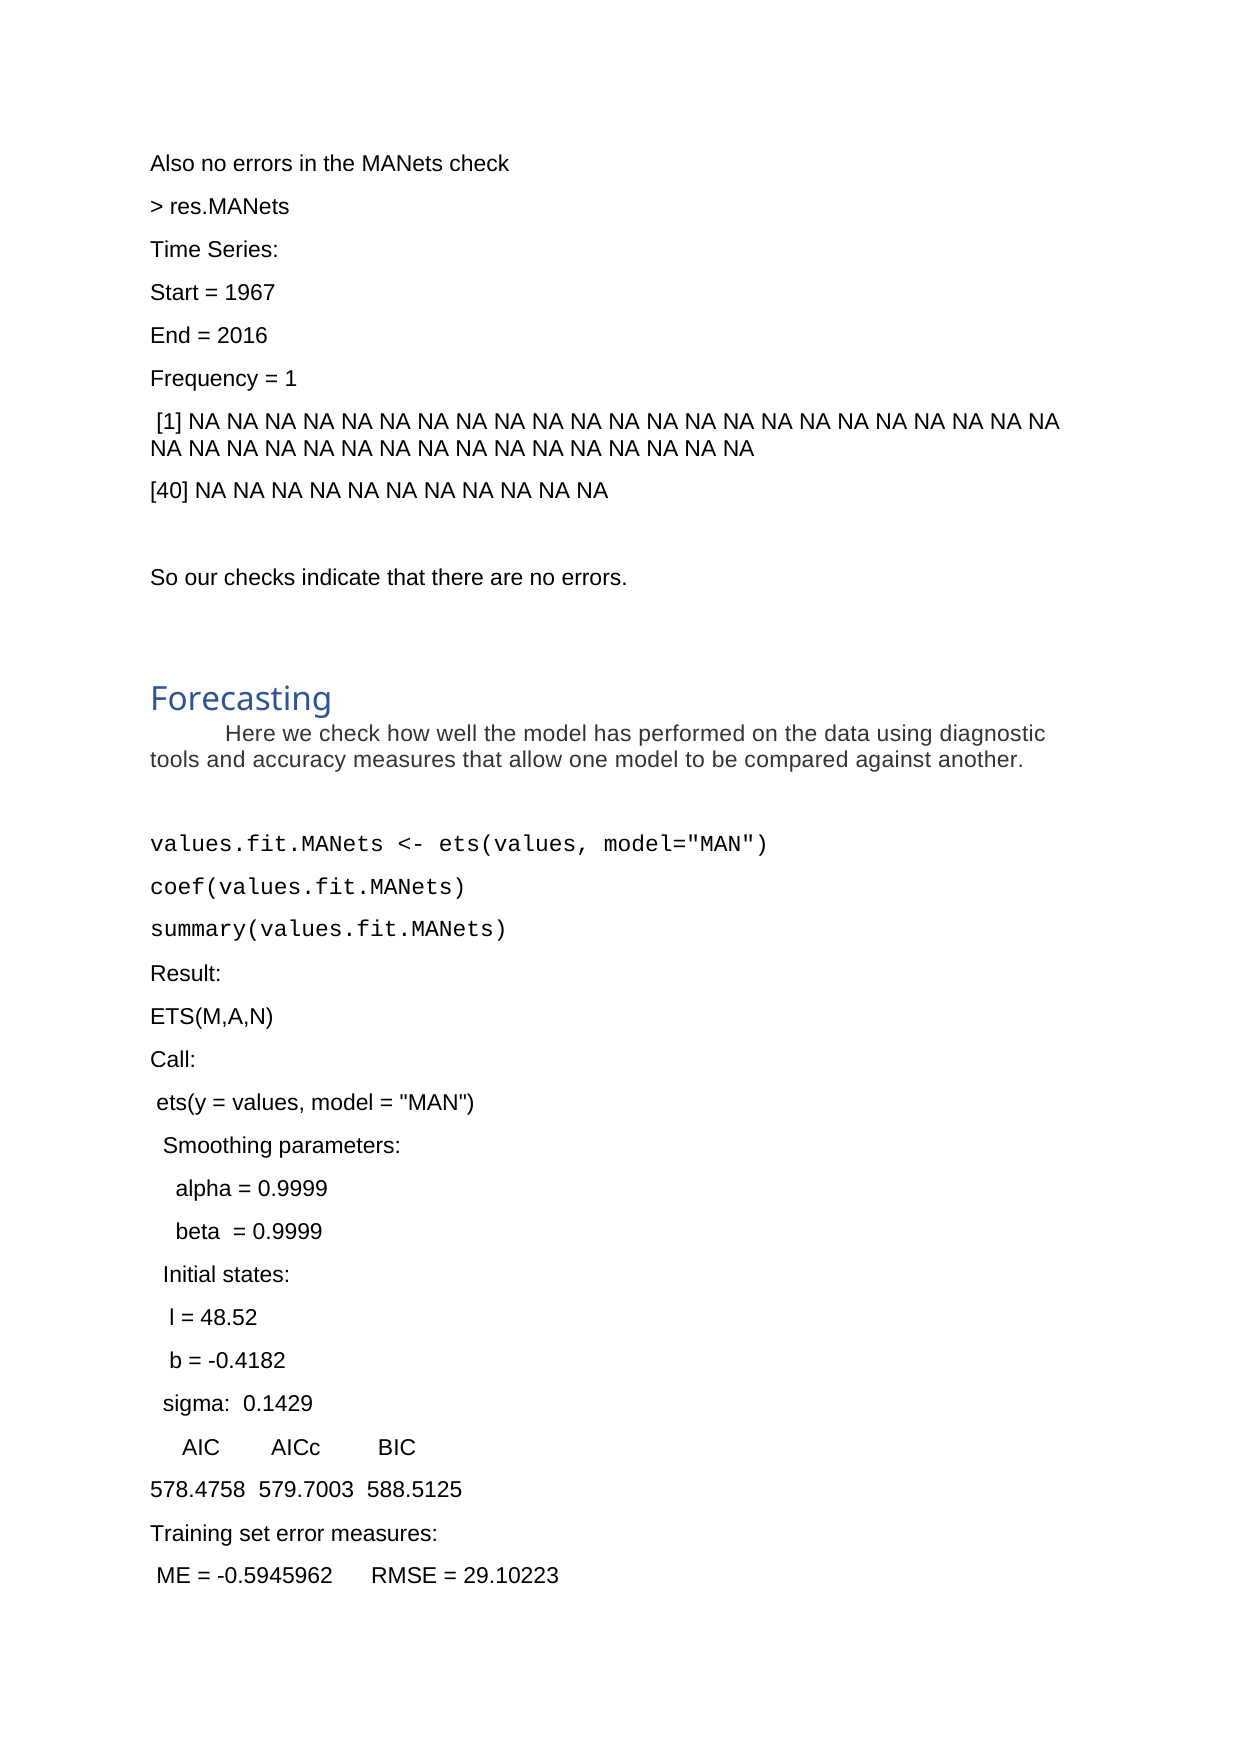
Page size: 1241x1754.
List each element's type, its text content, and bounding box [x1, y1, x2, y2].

text 578.4758 579.7003 588.5125 [150, 1476, 1090, 1503]
text ets(y = values, model = "MAN") [150, 1089, 1090, 1116]
text ME = -0.5945962 RMSE = 29.10223 [150, 1562, 1090, 1589]
text ETS(M,A,N) [150, 1003, 1090, 1029]
text l = 48.52 [150, 1304, 1090, 1331]
text > res.MANets [150, 193, 1090, 219]
text beta = 0.9999 [150, 1218, 1090, 1245]
text Smoothing parameters: [150, 1132, 1090, 1159]
text Training set error measures: [150, 1519, 1090, 1546]
text alpha = 0.9999 [150, 1175, 1090, 1202]
text Here we check how well the model has performed on the data using diagnostic tools and accuracy measures that allow one model to be compared against another. [150, 720, 1090, 773]
text Initial states: [150, 1261, 1090, 1288]
text So our checks indicate that there are no errors. [150, 563, 1090, 590]
text sigma: 0.1429 [150, 1390, 1090, 1417]
text Time Series: [150, 236, 1090, 262]
text b = -0.4182 [150, 1347, 1090, 1374]
text coef(values.fit.MANets) [150, 875, 1090, 901]
text summary(values.fit.MANets) [150, 918, 1090, 943]
text Call: [150, 1046, 1090, 1073]
text AIC AICc BIC [150, 1433, 1090, 1460]
text Result: [150, 960, 1090, 987]
text Also no errors in the MANets check [150, 150, 1090, 176]
text Start = 1967 [150, 279, 1090, 305]
text End = 2016 [150, 322, 1090, 348]
subtitle Forecasting [150, 674, 1090, 720]
text [1] NA NA NA NA NA NA NA NA NA NA NA NA NA NA NA NA NA NA NA NA NA NA NA NA NA NA NA NA NA NA NA NA NA NA NA NA NA NA NA [150, 408, 1090, 461]
text values.fit.MANets <- ets(values, model="MAN") [150, 832, 1090, 858]
text Frequency = 1 [150, 365, 1090, 391]
text [40] NA NA NA NA NA NA NA NA NA NA NA [150, 477, 1090, 504]
